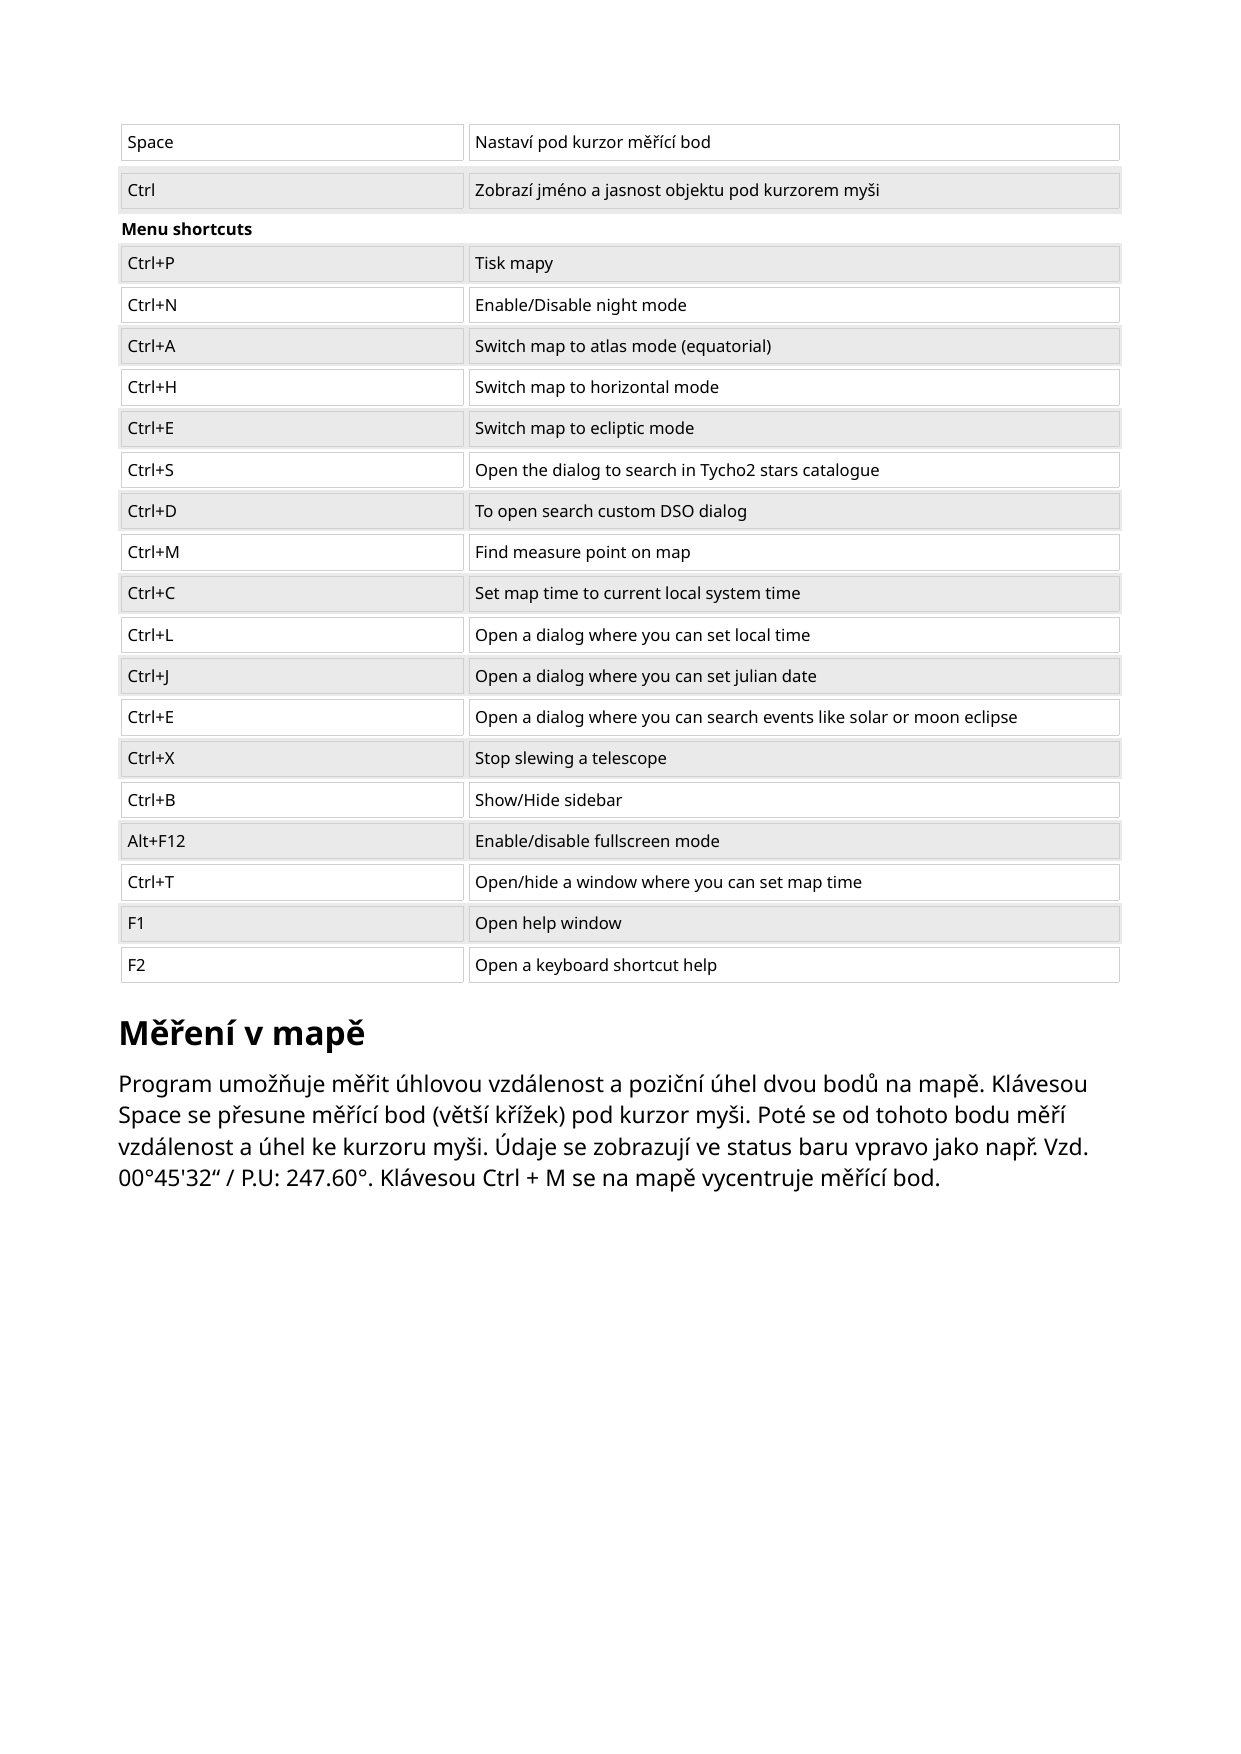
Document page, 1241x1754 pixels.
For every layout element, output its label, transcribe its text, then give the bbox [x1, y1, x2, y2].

table_cell Enable/disable fullscreen mode [466, 820, 1122, 861]
table_cell Ctrl+E [118, 408, 466, 449]
table_cell Nastaví pod kurzor měřící bod [466, 118, 1122, 166]
table_cell Tisk mapy [466, 243, 1122, 284]
table_cell Ctrl+S [118, 449, 466, 490]
table_cell Ctrl [118, 166, 466, 214]
table_cell Menu shortcuts [118, 214, 466, 243]
table_cell [466, 214, 1122, 243]
table_cell Ctrl+B [118, 779, 466, 820]
table_cell Open/hide a window where you can set map time [466, 861, 1122, 903]
table_cell Enable/Disable night mode [466, 284, 1122, 325]
table_cell Open a dialog where you can set local time [466, 614, 1122, 655]
table_cell Ctrl+X [118, 738, 466, 779]
subtitle Měření v mapě [118, 1010, 1122, 1056]
table_cell Switch map to horizontal mode [466, 366, 1122, 408]
table_cell Show/Hide sidebar [466, 779, 1122, 820]
table_cell Ctrl+C [118, 573, 466, 614]
table_cell Space [118, 118, 466, 166]
table_cell Zobrazí jméno a jasnost objektu pod kurzorem myši [466, 166, 1122, 214]
table_cell Ctrl+A [118, 325, 466, 366]
table_cell Switch map to atlas mode (equatorial) [466, 325, 1122, 366]
table_cell Switch map to ecliptic mode [466, 408, 1122, 449]
table_cell Ctrl+H [118, 366, 466, 408]
table_cell Ctrl+M [118, 531, 466, 573]
table_cell Open help window [466, 903, 1122, 944]
table_cell Ctrl+L [118, 614, 466, 655]
table_cell Alt+F12 [118, 820, 466, 861]
table_cell F1 [118, 903, 466, 944]
table_cell Open a keyboard shortcut help [466, 944, 1122, 985]
table_cell Find measure point on map [466, 531, 1122, 573]
table_cell Open the dialog to search in Tycho2 stars catalogue [466, 449, 1122, 490]
table_cell To open search custom DSO dialog [466, 490, 1122, 531]
table_cell Ctrl+J [118, 655, 466, 696]
table_cell F2 [118, 944, 466, 985]
text Program umožňuje měřit úhlovou vzdálenost a poziční úhel dvou bodů na mapě. Klávesou Space se přesune měřící bod (větší křížek) pod kurzor myši. Poté se od tohoto bodu měří vzdálenost a úhel ke kurzoru myši. Údaje se zobrazují ve status baru vpravo jako např. Vzd. 00°45'32“ / P.U: 247.60°. Klávesou Ctrl + M se na mapě vycentruje měřící bod. [118, 1068, 1122, 1193]
table_cell Stop slewing a telescope [466, 738, 1122, 779]
table_cell Ctrl+E [118, 696, 466, 738]
table_cell Set map time to current local system time [466, 573, 1122, 614]
table_cell Ctrl+P [118, 243, 466, 284]
table_cell Ctrl+N [118, 284, 466, 325]
table_cell Ctrl+D [118, 490, 466, 531]
table_cell Open a dialog where you can search events like solar or moon eclipse [466, 696, 1122, 738]
table_cell Ctrl+T [118, 861, 466, 903]
table_cell Open a dialog where you can set julian date [466, 655, 1122, 696]
